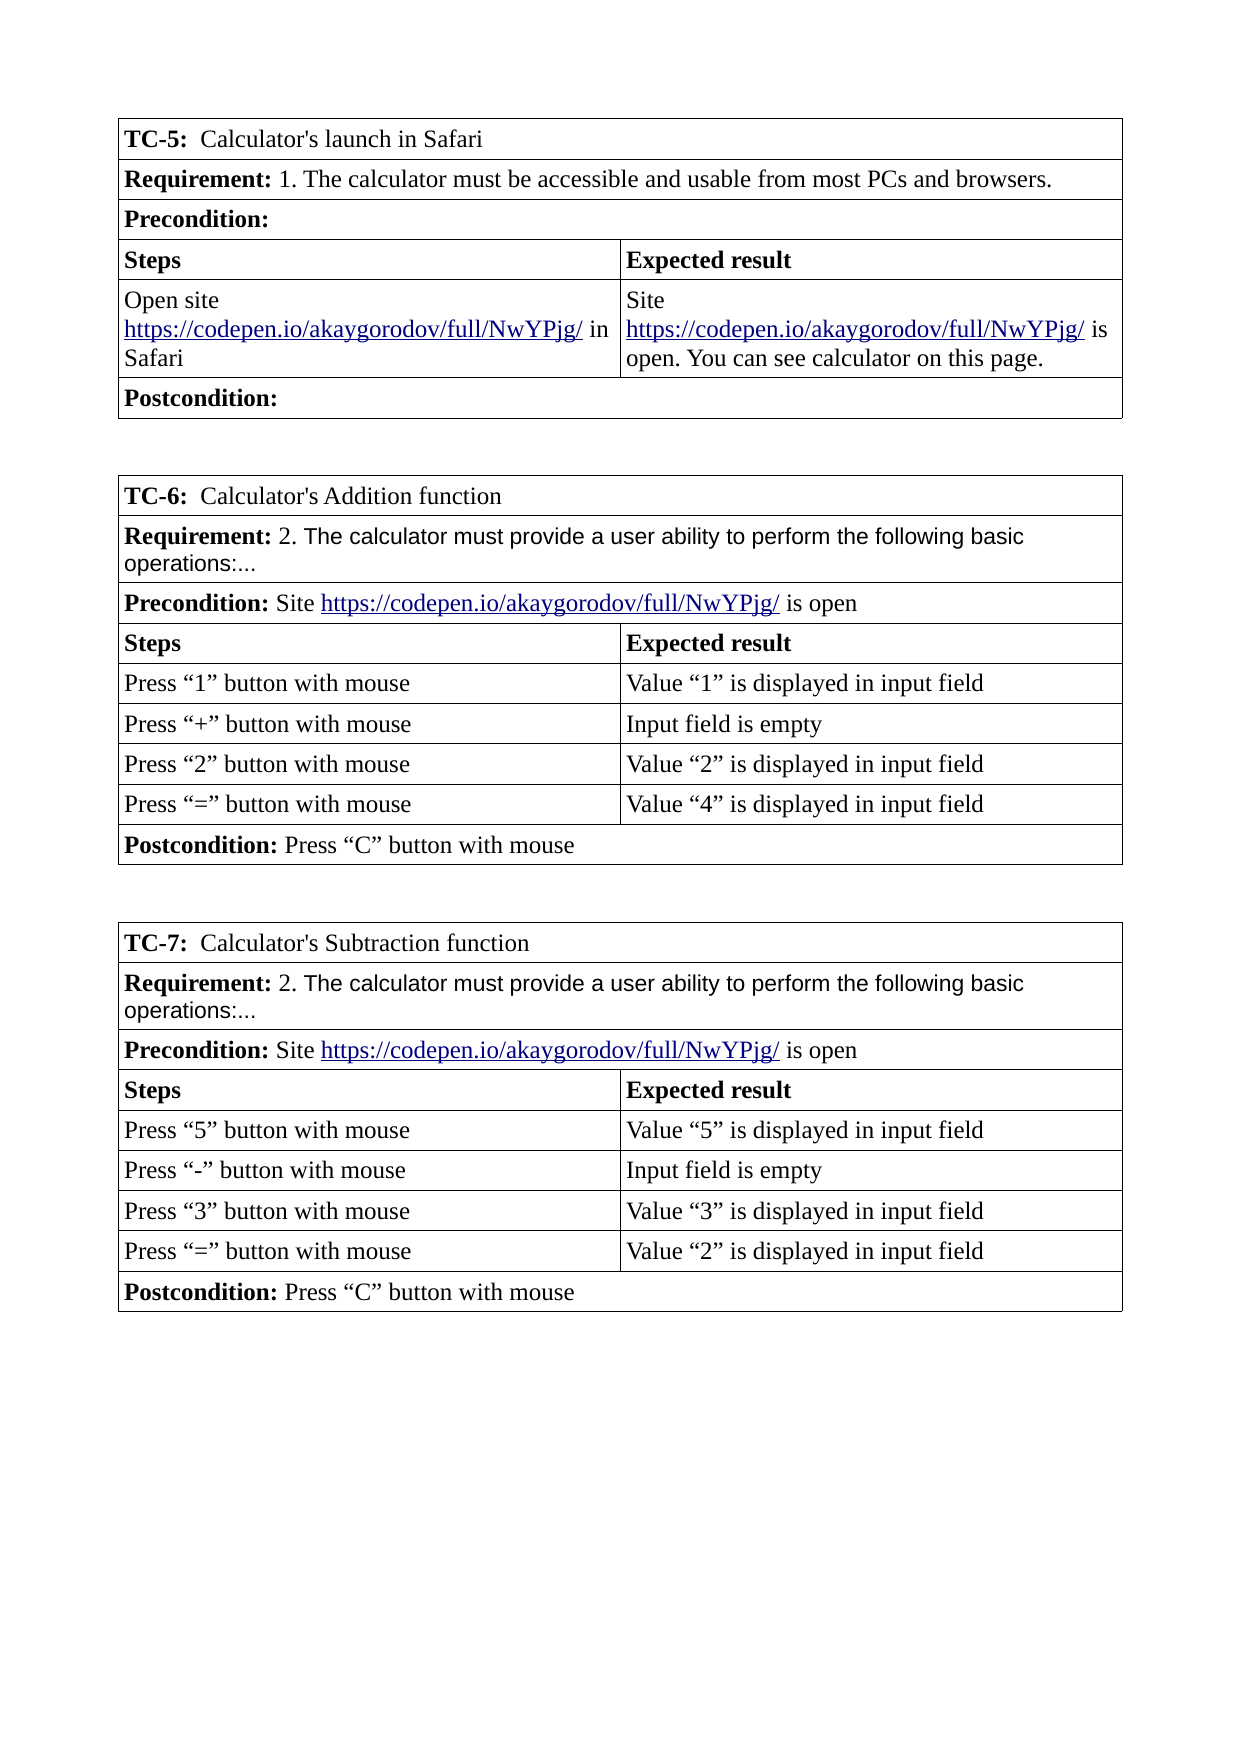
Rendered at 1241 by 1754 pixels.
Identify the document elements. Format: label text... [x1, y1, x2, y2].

table_cell Precondition: Site https://codepen.io/akaygorodov/full/NwYPjg/ is open [119, 583, 1122, 622]
table_cell Value “2” is displayed in input field [621, 744, 1122, 784]
table_cell Steps [119, 624, 620, 663]
table_cell Press “-” button with mouse [119, 1151, 620, 1190]
table_cell Steps [119, 1070, 620, 1109]
table_cell Steps [119, 240, 620, 279]
table_cell Press “=” button with mouse [119, 785, 620, 824]
table_cell Requirement: 1. The calculator must be accessible and usable from most PCs and browsers. [119, 160, 1122, 199]
table_cell Open site https://codepen.io/akaygorodov/full/NwYPjg/ in Safari [119, 280, 620, 377]
table_cell Expected result [621, 624, 1122, 663]
table_cell Press “2” button with mouse [119, 744, 620, 784]
table_cell Value “4” is displayed in input field [621, 785, 1122, 824]
table_cell Press “1” button with mouse [119, 664, 620, 703]
table_cell Precondition: [119, 200, 1122, 239]
table_cell Press “5” button with mouse [119, 1111, 620, 1150]
table_cell Value “5” is displayed in input field [621, 1111, 1122, 1150]
table_cell Precondition: Site https://codepen.io/akaygorodov/full/NwYPjg/ is open [119, 1030, 1122, 1069]
table_header ТС-6: Calculator's Addition function [119, 476, 1122, 515]
table_cell Requirement: 2. The calculator must provide a user ability to perform the following basic operations:... [119, 516, 1122, 582]
table_cell Postcondition: Press “C” button with mouse [119, 825, 1122, 864]
table_cell Press “+” button with mouse [119, 704, 620, 743]
table_cell Postcondition: Press “C” button with mouse [119, 1272, 1122, 1311]
table_cell Site https://codepen.io/akaygorodov/full/NwYPjg/ is open. You can see calculator on this page. [621, 280, 1122, 377]
table_cell Input field is empty [621, 704, 1122, 743]
table_header ТС-7: Calculator's Subtraction function [119, 923, 1122, 962]
table_cell Value “2” is displayed in input field [621, 1231, 1122, 1271]
table_header ТС-5: Calculator's launch in Safari [119, 119, 1122, 158]
table_cell Press “3” button with mouse [119, 1191, 620, 1230]
table_cell Value “1” is displayed in input field [621, 664, 1122, 703]
table_cell Expected result [621, 240, 1122, 279]
table_cell Value “3” is displayed in input field [621, 1191, 1122, 1230]
table_cell Expected result [621, 1070, 1122, 1109]
table_cell Requirement: 2. The calculator must provide a user ability to perform the following basic operations:... [119, 963, 1122, 1029]
table_cell Press “=” button with mouse [119, 1231, 620, 1271]
table_cell Input field is empty [621, 1151, 1122, 1190]
table_cell Postcondition: [119, 378, 1122, 417]
